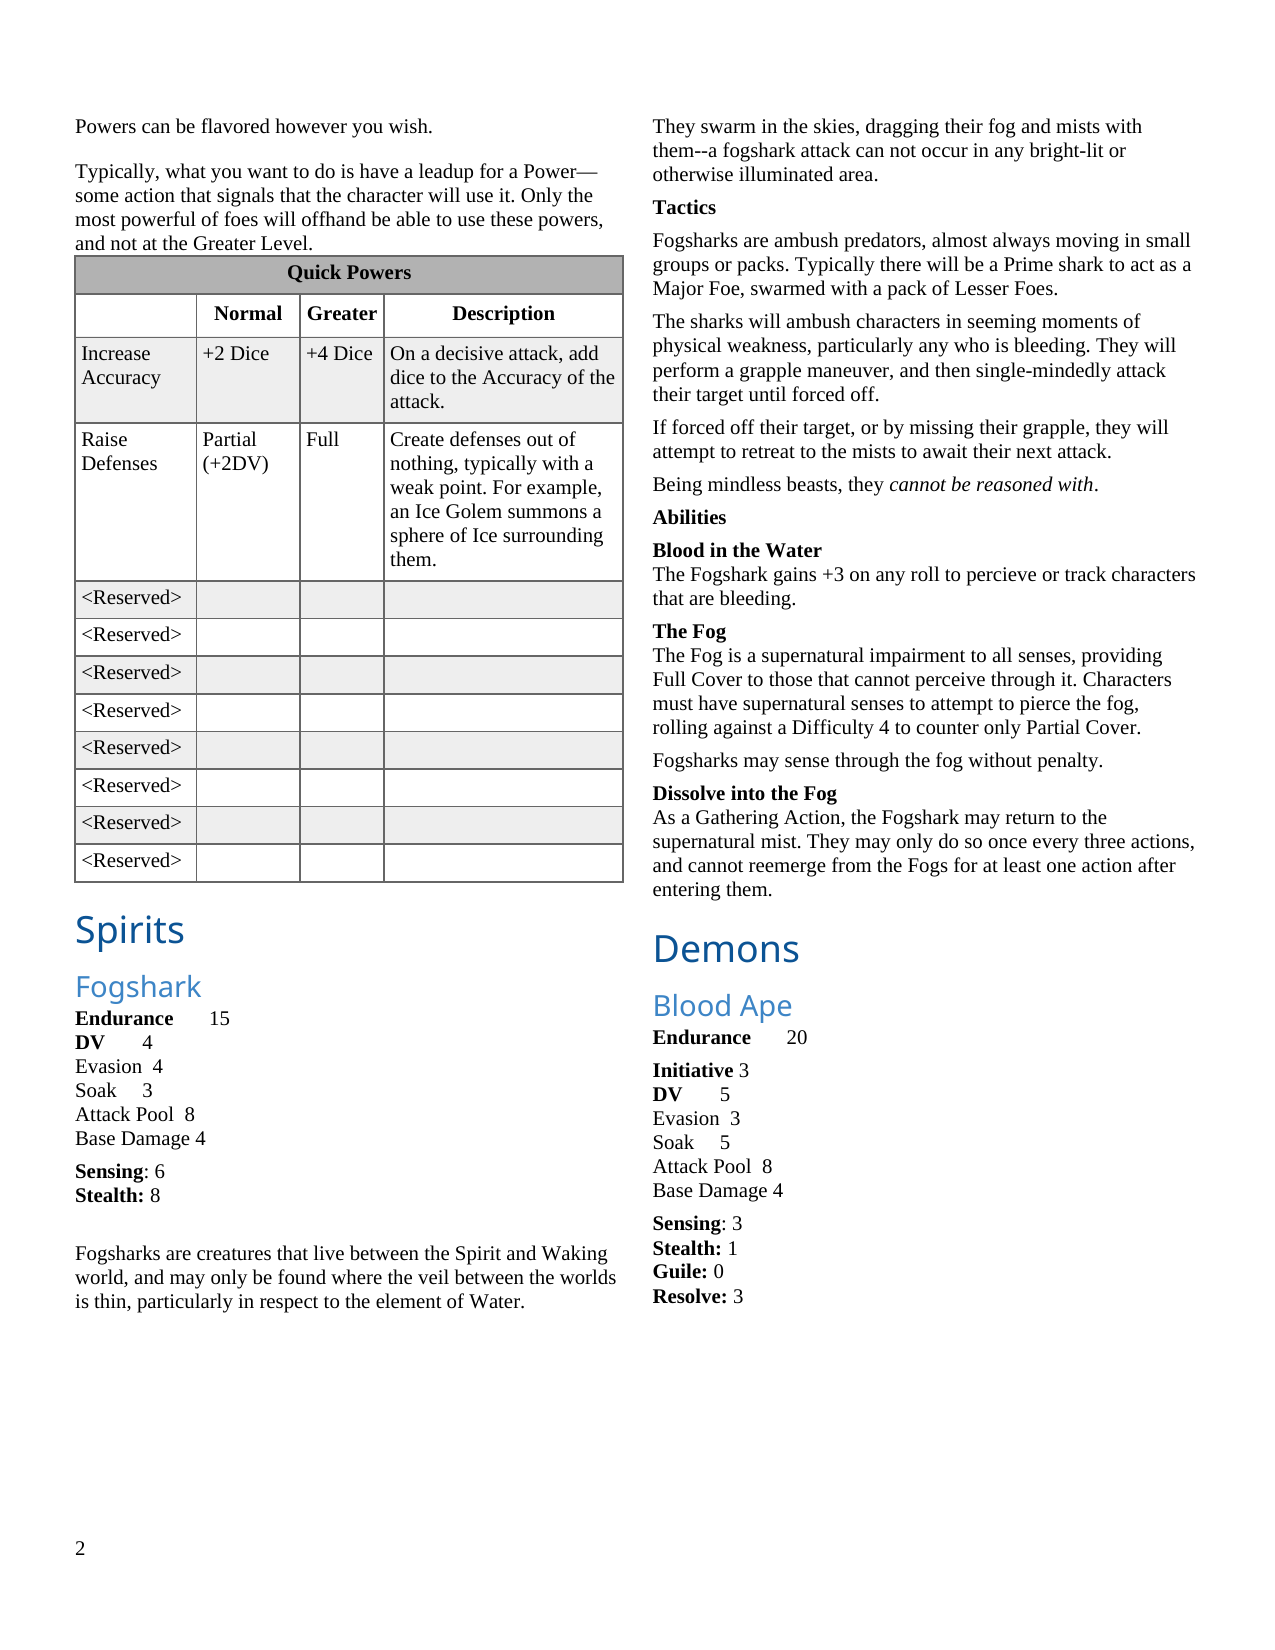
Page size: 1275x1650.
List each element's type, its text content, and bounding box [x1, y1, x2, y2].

text The sharks will ambush characters in seeming moments of physical weakness, particularly any who is bleeding. They will perform a grapple maneuver, and then single-mindedly attack their target until forced off. [652, 309, 1200, 406]
table_cell [197, 695, 299, 731]
text Powers can be flavored however you wish. [75, 114, 622, 138]
text Sensing: 3 Stealth: 1 Guile: 0 Resolve: 3 [652, 1211, 1200, 1332]
table_cell Normal [197, 295, 299, 336]
table_cell Partial (+2DV) [197, 424, 299, 580]
table_cell [197, 845, 299, 881]
table_cell [385, 619, 622, 655]
table_cell [385, 582, 622, 618]
table_cell [197, 732, 299, 768]
text Endurance 15 DV 4 Evasion 4 Soak 3 Attack Pool 8 Base Damage 4 [75, 1006, 622, 1150]
text If forced off their target, or by missing their grapple, they will attempt to retreat to the mists to await their next attack. [652, 414, 1200, 463]
table_cell [197, 619, 299, 655]
text Dissolve into the Fog As a Gathering Action, the Fogshark may return to the supernatural mist. They may only do so once every three actions, and cannot reemerge from the Fogs for at least one action after entering them. [652, 781, 1200, 901]
subtitle Fogshark [75, 966, 622, 1006]
table_cell [197, 582, 299, 618]
table_cell [385, 732, 622, 768]
table_cell [385, 657, 622, 693]
text Blood in the Water The Fogshark gains +3 on any roll to percieve or track characters that are bleeding. [652, 538, 1200, 610]
table_cell [197, 807, 299, 843]
table_cell <Reserved> [76, 807, 196, 843]
table_cell +2 Dice [197, 338, 299, 422]
table_cell [385, 770, 622, 806]
table_cell [301, 732, 383, 768]
text Sensing: 6 Stealth: 8 [75, 1159, 622, 1232]
table_cell Create defenses out of nothing, typically with a weak point. For example, an Ice Golem summons a sphere of Ice surrounding them. [385, 424, 622, 580]
text Fogsharks are ambush predators, almost always moving in small groups or packs. Typically there will be a Prime shark to act as a Major Foe, swarmed with a pack of Lesser Foes. [652, 228, 1200, 300]
text They swarm in the skies, dragging their fog and mists with them--a fogshark attack can not occur in any bright-lit or otherwise illuminated area. [652, 114, 1200, 186]
table_cell [301, 695, 383, 731]
text Being mindless beasts, they cannot be reasoned with. [652, 472, 1200, 496]
table_cell <Reserved> [76, 732, 196, 768]
table_header Quick Powers [76, 257, 622, 293]
table_cell +4 Dice [301, 338, 383, 422]
text Fogsharks are creatures that live between the Spirit and Waking world, and may only be found where the veil between the worlds is thin, particularly in respect to the element of Water. [75, 1241, 622, 1313]
text Fogsharks may sense through the fog without penalty. [652, 748, 1200, 772]
table_cell [301, 807, 383, 843]
table_cell <Reserved> [76, 582, 196, 618]
table_cell <Reserved> [76, 657, 196, 693]
table_cell [301, 582, 383, 618]
table_cell [301, 657, 383, 693]
table_cell <Reserved> [76, 619, 196, 655]
table_cell Full [301, 424, 383, 580]
table_cell [301, 770, 383, 806]
table_cell Increase Accuracy [76, 338, 196, 422]
table_cell Raise Defenses [76, 424, 196, 580]
table_cell [301, 619, 383, 655]
table_cell [76, 295, 196, 336]
subtitle Demons [652, 922, 1200, 973]
text The Fog The Fog is a supernatural impairment to all senses, providing Full Cover to those that cannot perceive through it. Characters must have supernatural senses to attempt to pierce the fog, rolling against a Difficulty 4 to counter only Partial Cover. [652, 619, 1200, 739]
text Typically, what you want to do is have a leadup for a Power—some action that signals that the character will use it. Only the most powerful of foes will offhand be able to use these powers, and not at the Greater Level. [75, 159, 622, 255]
text Tactics [652, 195, 1200, 219]
table_cell <Reserved> [76, 845, 196, 881]
table_cell <Reserved> [76, 770, 196, 806]
table_cell [385, 845, 622, 881]
table_cell On a decisive attack, add dice to the Accuracy of the attack. [385, 338, 622, 422]
table_cell Description [385, 295, 622, 336]
table_cell [385, 695, 622, 731]
subtitle Blood Ape [652, 985, 1200, 1025]
text Abilities [652, 505, 1200, 529]
table_cell [301, 845, 383, 881]
text Endurance 20 [652, 1025, 1200, 1049]
table_cell <Reserved> [76, 695, 196, 731]
table_cell [385, 807, 622, 843]
text Initiative 3 DV 5 Evasion 3 Soak 5 Attack Pool 8 Base Damage 4 [652, 1058, 1200, 1202]
table_cell Greater [301, 295, 383, 336]
table_cell [197, 657, 299, 693]
table_cell [197, 770, 299, 806]
subtitle Spirits [75, 903, 622, 954]
